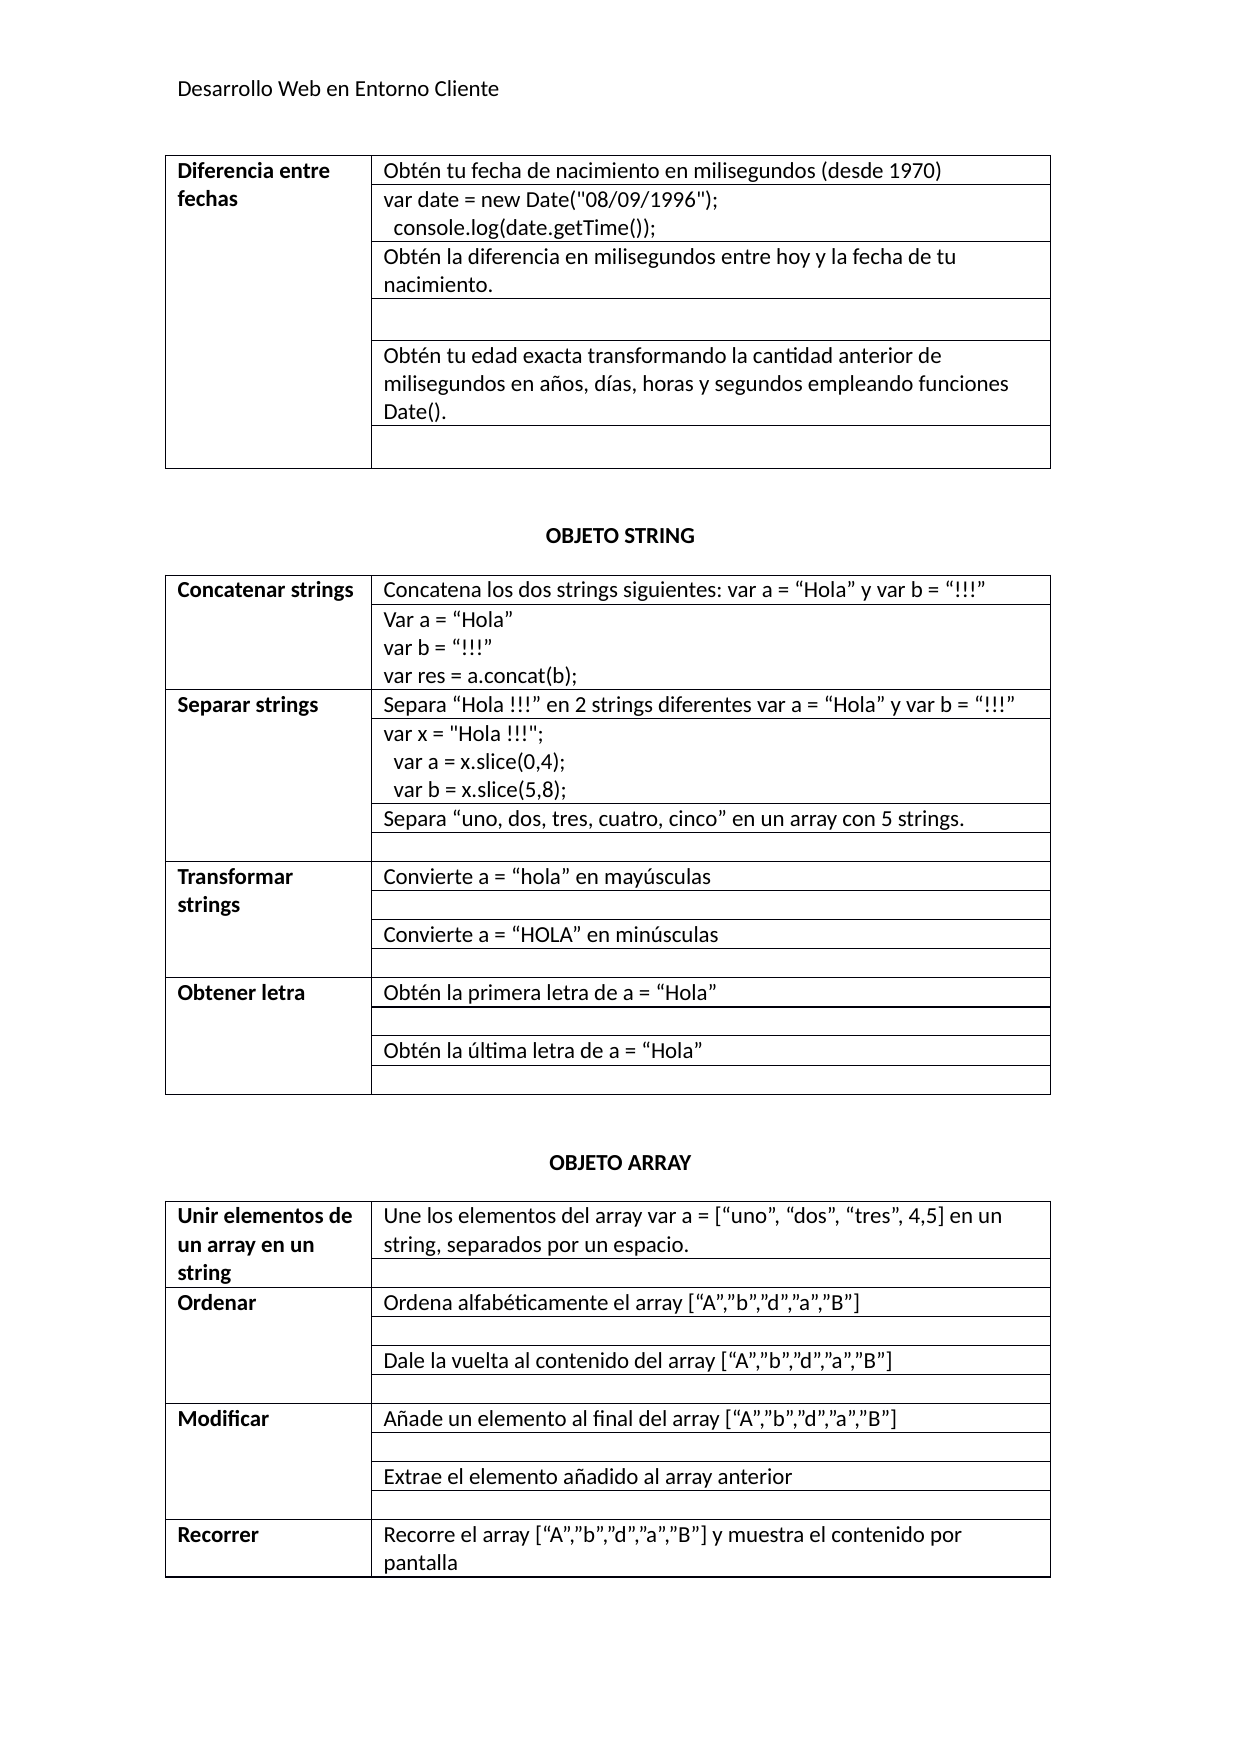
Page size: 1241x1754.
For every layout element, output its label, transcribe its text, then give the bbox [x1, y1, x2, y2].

table_cell Recorrer [166, 1520, 371, 1576]
table_cell Dale la vuelta al contenido del array [“A”,”b”,”d”,”a”,”B”] [372, 1346, 1050, 1374]
table_cell Obtén la diferencia en milisegundos entre hoy y la fecha de tu nacimiento. [372, 242, 1050, 298]
table_cell Obtener letra [166, 978, 371, 1093]
table_cell Añade un elemento al final del array [“A”,”b”,”d”,”a”,”B”] [372, 1404, 1050, 1432]
table_cell [372, 891, 1050, 919]
table_cell Transformar strings [166, 862, 371, 977]
table_cell Recorre el array [“A”,”b”,”d”,”a”,”B”] y muestra el contenido por pantalla [372, 1520, 1050, 1576]
table_cell [372, 1259, 1050, 1287]
table_cell [372, 833, 1050, 861]
table_cell Convierte a = “HOLA” en minúsculas [372, 920, 1050, 948]
text OBJETO ARRAY [177, 1148, 1063, 1176]
table_header Concatenar strings [166, 576, 371, 689]
table_cell [372, 1317, 1050, 1345]
text OBJETO STRING [177, 522, 1063, 549]
table_cell Separar strings [166, 690, 371, 861]
table_cell [372, 949, 1050, 977]
table_header Une los elementos del array var a = [“uno”, “dos”, “tres”, 4,5] en un string, separados por un espacio. [372, 1202, 1050, 1258]
table_cell [372, 299, 1050, 340]
table_cell [372, 426, 1050, 467]
table_cell Extrae el elemento añadido al array anterior [372, 1462, 1050, 1490]
table_cell var date = new Date("08/09/1996"); console.log(date.getTime()); [372, 185, 1050, 241]
table_cell Diferencia entre fechas [166, 156, 371, 467]
table_cell [372, 1491, 1050, 1519]
table_cell Obtén tu fecha de nacimiento en milisegundos (desde 1970) [372, 156, 1050, 184]
table_cell var x = "Hola !!!"; var a = x.slice(0,4); var b = x.slice(5,8); [372, 719, 1050, 803]
table_cell Separa “Hola !!!” en 2 strings diferentes var a = “Hola” y var b = “!!!” [372, 690, 1050, 718]
table_cell Obtén la primera letra de a = “Hola” [372, 978, 1050, 1006]
table_cell Ordenar [166, 1288, 371, 1403]
table_header Unir elementos de un array en un string [166, 1202, 371, 1287]
table_cell Modificar [166, 1404, 371, 1519]
table_cell [372, 1008, 1050, 1035]
table_cell Var a = “Hola” var b = “!!!” var res = a.concat(b); [372, 605, 1050, 689]
table_cell Obtén la última letra de a = “Hola” [372, 1036, 1050, 1064]
table_cell Obtén tu edad exacta transformando la cantidad anterior de milisegundos en años, días, horas y segundos empleando funciones Date(). [372, 341, 1050, 425]
table_cell Separa “uno, dos, tres, cuatro, cinco” en un array con 5 strings. [372, 804, 1050, 832]
table_header Concatena los dos strings siguientes: var a = “Hola” y var b = “!!!” [372, 576, 1050, 604]
table_cell Ordena alfabéticamente el array [“A”,”b”,”d”,”a”,”B”] [372, 1288, 1050, 1316]
table_cell [372, 1375, 1050, 1403]
table_cell Convierte a = “hola” en mayúsculas [372, 862, 1050, 890]
table_cell [372, 1066, 1050, 1093]
table_cell [372, 1433, 1050, 1461]
